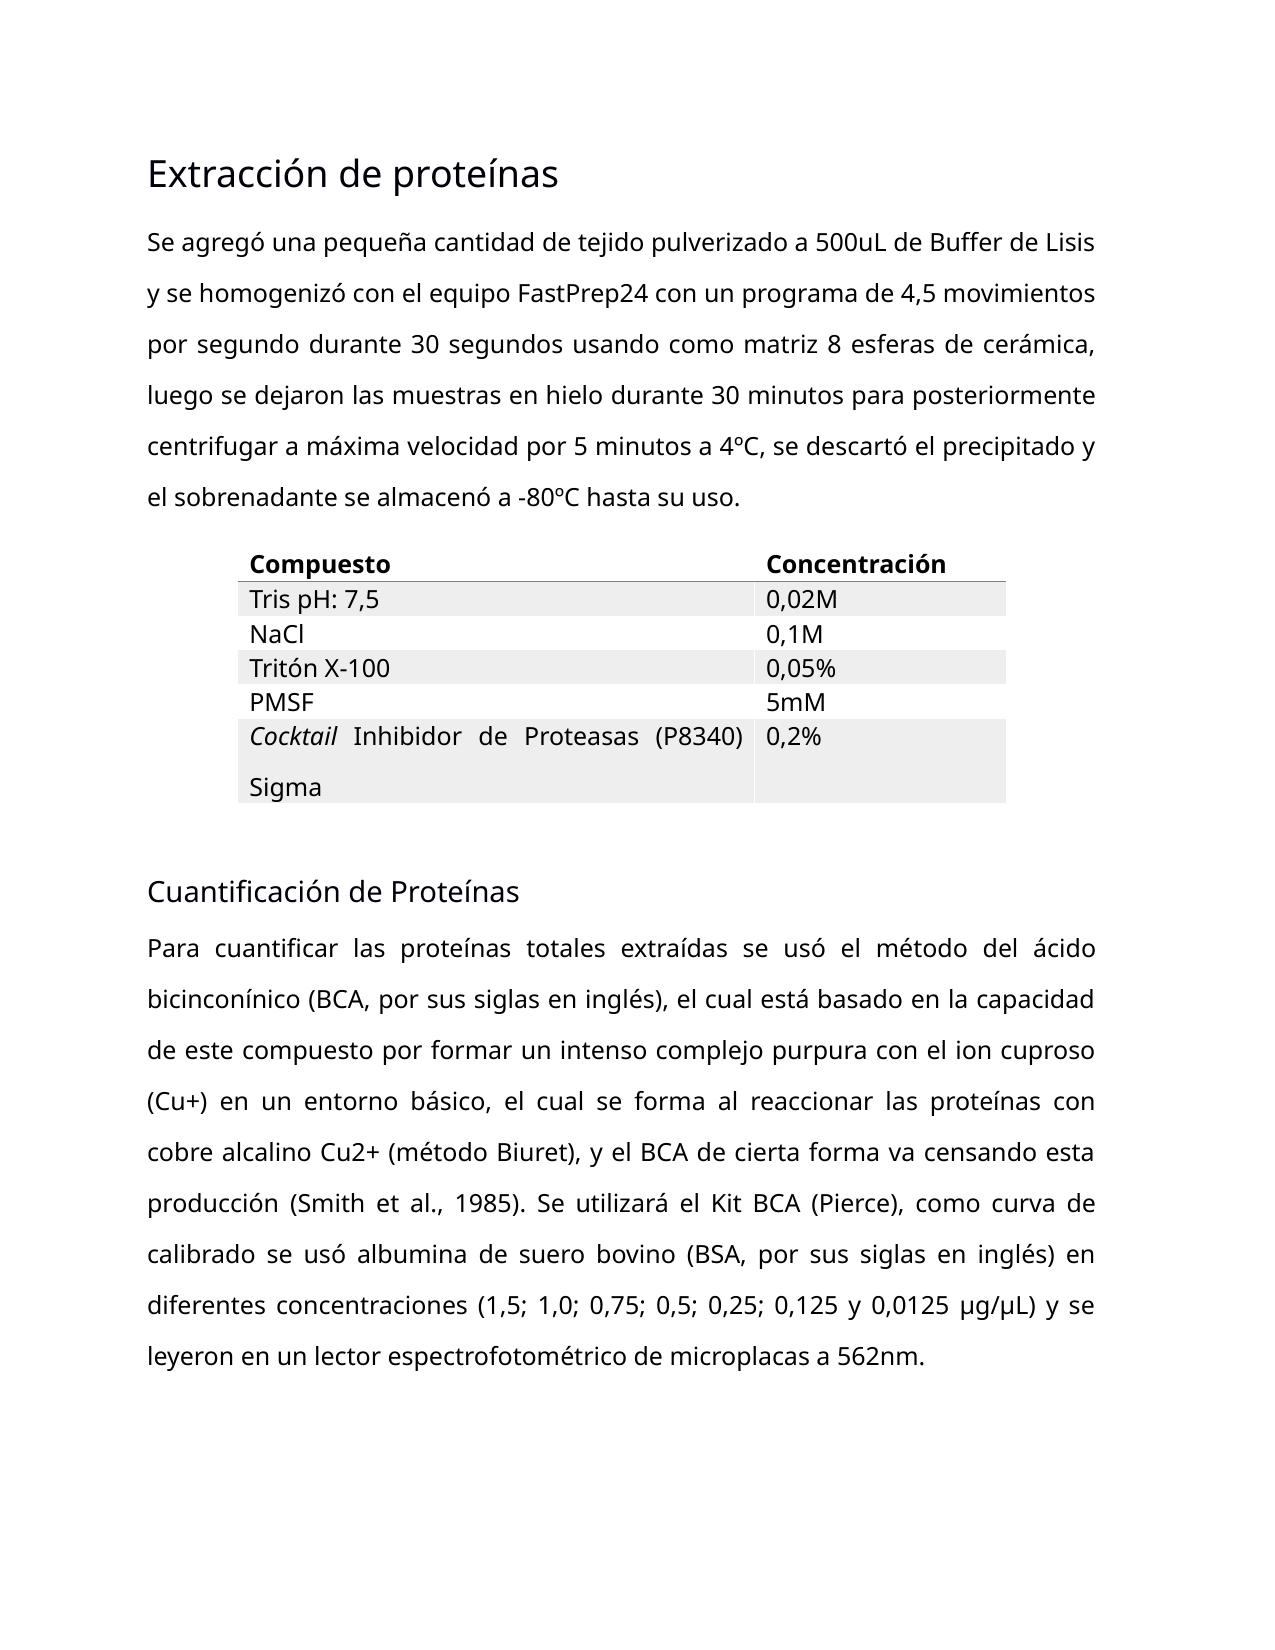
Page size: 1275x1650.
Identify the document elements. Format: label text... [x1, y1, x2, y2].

table_cell Tris pH: 7,5 [238, 582, 754, 616]
subtitle Cuantificación de Proteínas [147, 871, 1097, 911]
table_cell 0,2% [755, 719, 1006, 803]
table_cell 0,05% [755, 650, 1006, 684]
table_cell 0,02M [755, 582, 1006, 616]
table_header Concentración [755, 547, 1006, 581]
table_cell PMSF [238, 684, 754, 718]
table_header Compuesto [238, 547, 754, 581]
table_cell 5mM [755, 684, 1006, 718]
text Se agregó una pequeña cantidad de tejido pulverizado a 500uL de Buffer de Lisis y se homogenizó con el equipo FastPrep24 con un programa de 4,5 movimientos por segundo durante 30 segundos usando como matriz 8 esferas de cerámica, luego se dejaron las muestras en hielo durante 30 minutos para posteriormente centrifugar a máxima velocidad por 5 minutos a 4ºC, se descartó el precipitado y el sobrenadante se almacenó a -80ºC hasta su uso. [147, 224, 1097, 513]
table_cell Cocktail Inhibidor de Proteasas (P8340) Sigma [238, 719, 754, 803]
table_cell NaCl [238, 616, 754, 650]
table_cell 0,1M [755, 616, 1006, 650]
text Para cuantificar las proteínas totales extraídas se usó el método del ácido bicinconínico (BCA, por sus siglas en inglés), el cual está basado en la capacidad de este compuesto por formar un intenso complejo purpura con el ion cuproso (Cu+) en un entorno básico, el cual se forma al reaccionar las proteínas con cobre alcalino Cu2+ (método Biuret), y el BCA de cierta forma va censando esta producción (Smith et al., 1985)⁠. Se utilizará el Kit BCA (Pierce), como curva de calibrado se usó albumina de suero bovino (BSA, por sus siglas en inglés) en diferentes concentraciones (1,5; 1,0; 0,75; 0,5; 0,25; 0,125 y 0,0125 µg/µL) y se leyeron en un lector espectrofotométrico de microplacas a 562nm. [147, 931, 1097, 1373]
table_cell Tritón X-100 [238, 650, 754, 684]
text Extracción de proteínas [147, 148, 1097, 199]
